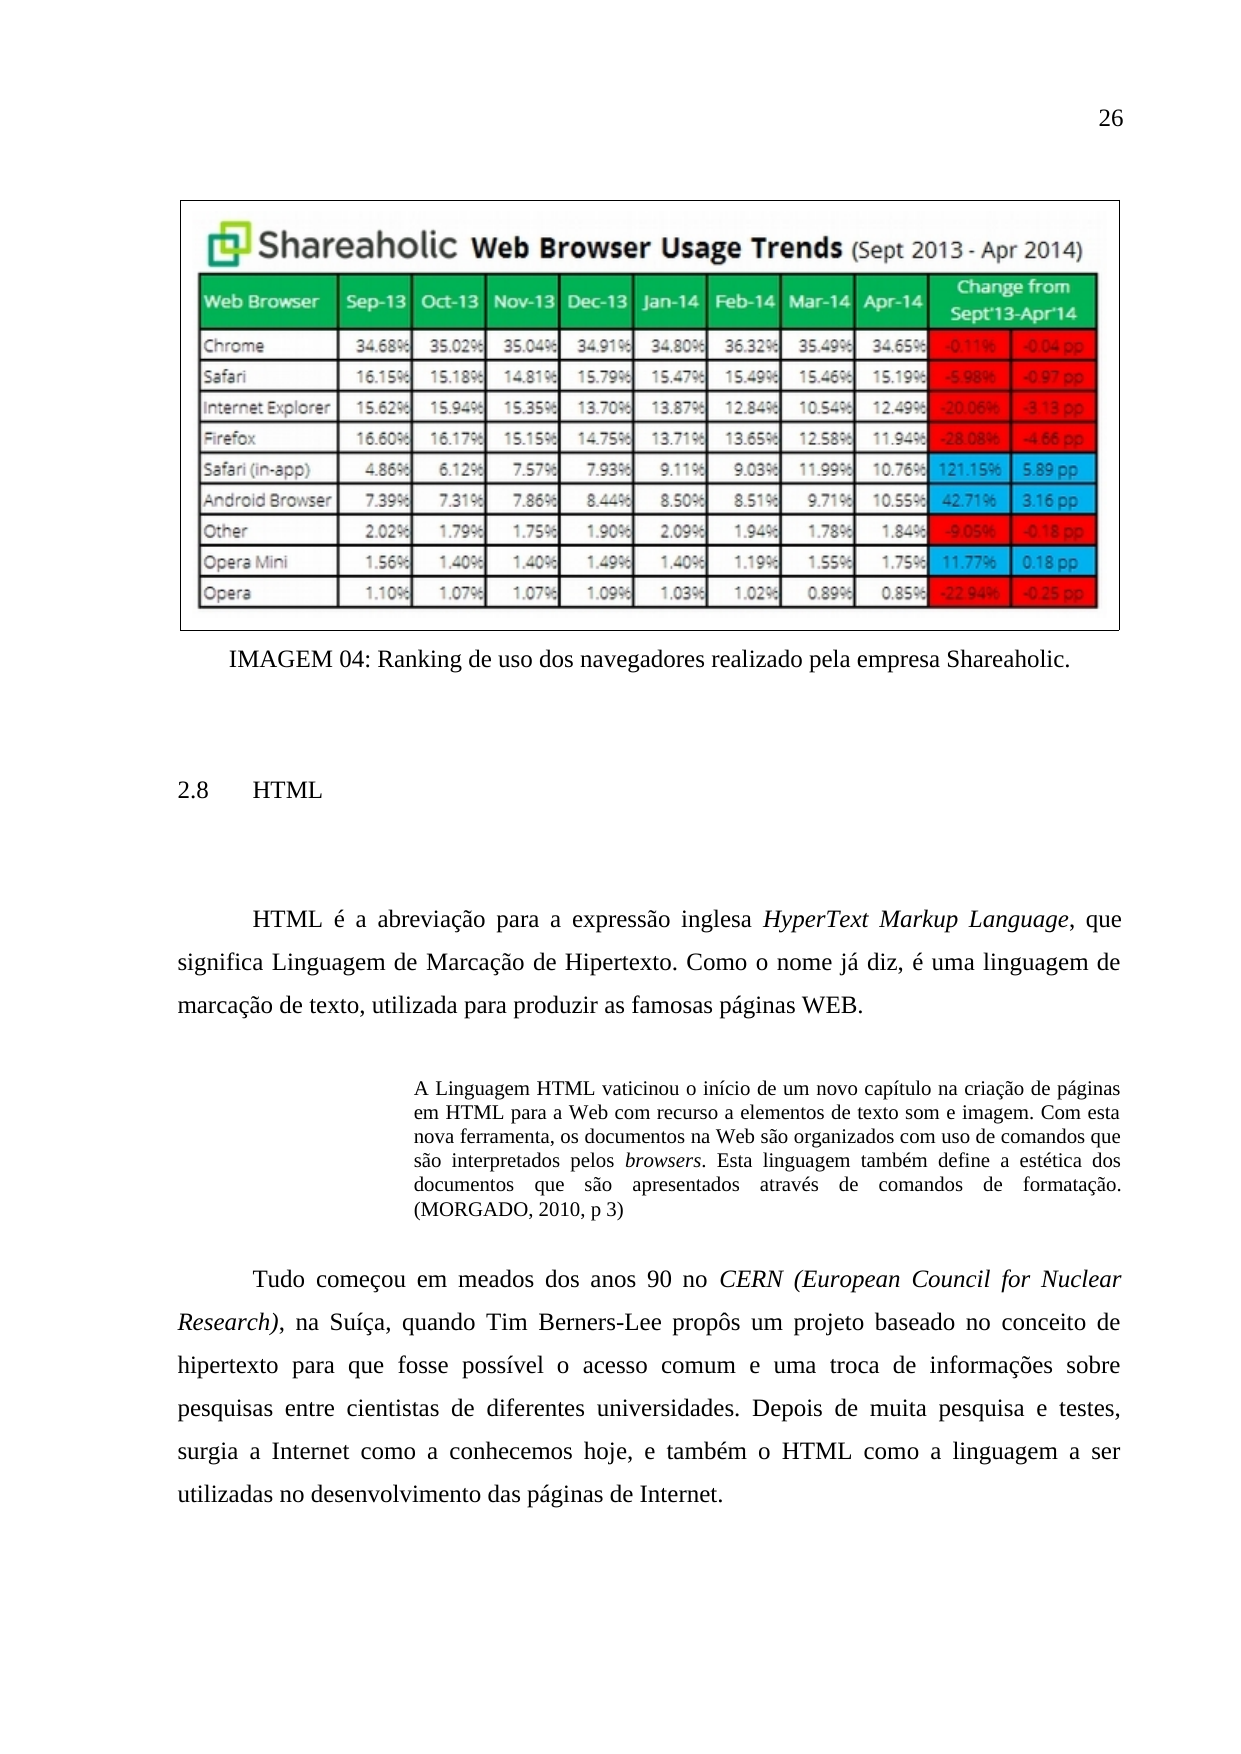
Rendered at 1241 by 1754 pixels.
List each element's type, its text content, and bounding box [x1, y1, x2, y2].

text A Linguagem HTML vaticinou o início de um novo capítulo na criação de páginas em HTML para a Web com recurso a elementos de texto som e imagem. Com esta nova ferramenta, os documentos na Web são organizados com uso de comandos que são interpretados pelos browsers. Esta linguagem também define a estética dos documentos que são apresentados através de comandos de formatação. (MORGADO, 2010, p 3) [413, 1076, 1122, 1221]
text Tudo começou em meados dos anos 90 no CERN (European Council for Nuclear Research), na Suíça, quando Tim Berners-Lee propôs um projeto baseado no conceito de hipertexto para que fosse possível o acesso comum e uma troca de informações sobre pesquisas entre cientistas de diferentes universidades. Depois de muita pesquisa e testes, surgia a Internet como a conhecemos hoje, e também o HTML como a linguagem a ser utilizadas no desenvolvimento das páginas de Internet. [177, 1264, 1122, 1508]
text HTML é a abreviação para a expressão inglesa HyperText Markup Language, que significa Linguagem de Marcação de Hipertexto. Como o nome já diz, é uma linguagem de marcação de texto, utilizada para produzir as famosas páginas WEB. [177, 904, 1122, 1019]
picture [192, 211, 1107, 618]
text IMAGEM 04: Ranking de uso dos navegadores realizado pela empresa Shareaholic. [177, 177, 1122, 673]
subtitle HTML [177, 775, 1122, 804]
